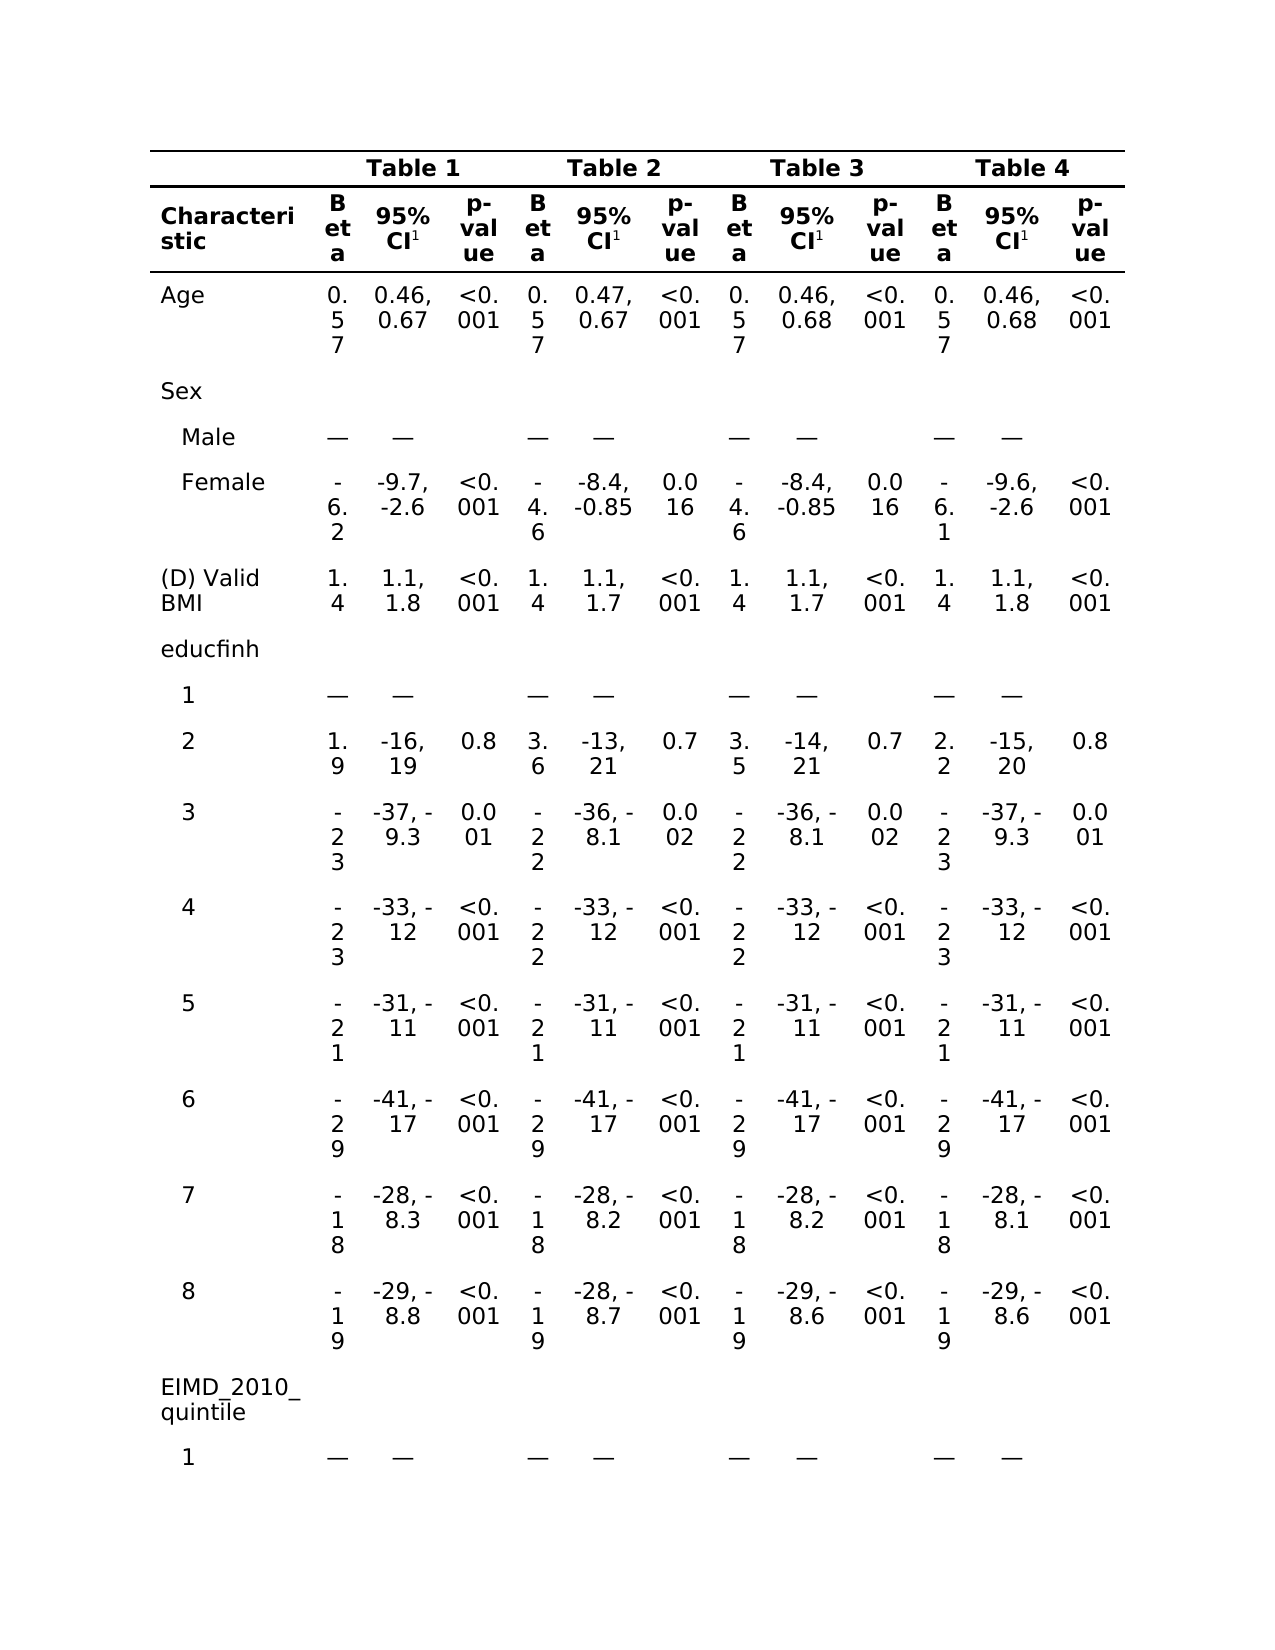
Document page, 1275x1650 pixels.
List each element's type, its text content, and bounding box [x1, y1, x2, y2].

table_cell -28, -8.3 [362, 1173, 444, 1269]
table_cell 95% CI1 [562, 188, 645, 271]
table_cell [920, 1365, 968, 1435]
table_cell [850, 1435, 920, 1481]
table_cell 7 [150, 1173, 313, 1269]
table_cell Male [150, 415, 313, 460]
table_cell -29, -8.8 [362, 1269, 444, 1364]
table_cell — [514, 1435, 562, 1481]
table_cell -9.6, -2.6 [968, 460, 1055, 556]
table_cell — [313, 415, 362, 460]
table_cell [1055, 1365, 1125, 1435]
table_cell [1055, 1435, 1125, 1481]
table_header Table 2 [514, 152, 715, 185]
table_cell <0.001 [645, 1269, 715, 1364]
table_cell -37, -9.3 [362, 790, 444, 885]
table_cell -21 [920, 981, 968, 1077]
table_cell <0.001 [1055, 556, 1125, 627]
table_cell — [562, 1435, 645, 1481]
table_header Table 1 [313, 152, 513, 185]
table_cell [645, 369, 715, 414]
table_cell -33, -12 [763, 885, 850, 981]
table_cell — [920, 415, 968, 460]
table_cell <0.001 [645, 556, 715, 627]
table_cell 0.001 [1055, 790, 1125, 885]
table_cell 0.7 [850, 719, 920, 789]
table_cell <0.001 [444, 1269, 513, 1364]
table_cell — [362, 1435, 444, 1481]
table_cell -36, -8.1 [763, 790, 850, 885]
table_cell <0.001 [850, 556, 920, 627]
table_cell Sex [150, 369, 313, 414]
table_cell -21 [313, 981, 362, 1077]
table_cell — [920, 673, 968, 719]
table_cell 0.002 [850, 790, 920, 885]
table_cell -29, -8.6 [968, 1269, 1055, 1364]
table_cell -29 [920, 1077, 968, 1173]
table_cell [362, 369, 444, 414]
table_cell -19 [313, 1269, 362, 1364]
table_cell -4.6 [514, 460, 562, 556]
table_cell 95% CI1 [763, 188, 850, 271]
table_cell -22 [715, 885, 763, 981]
table_cell Beta [920, 188, 968, 271]
table_cell -31, -11 [968, 981, 1055, 1077]
table_cell 0.57 [514, 273, 562, 369]
table_cell [850, 1365, 920, 1435]
table_cell 1.1, 1.7 [763, 556, 850, 627]
table_cell 1.4 [313, 556, 362, 627]
table_cell -19 [715, 1269, 763, 1364]
table_cell <0.001 [645, 1173, 715, 1269]
table_cell (D) Valid BMI [150, 556, 313, 627]
table_cell [850, 627, 920, 673]
table_cell 95% CI1 [362, 188, 444, 271]
table_cell <0.001 [1055, 460, 1125, 556]
table_cell [444, 627, 513, 673]
table_cell -28, -8.1 [968, 1173, 1055, 1269]
table_cell -33, -12 [968, 885, 1055, 981]
table_cell p-value [444, 188, 513, 271]
table_cell — [763, 415, 850, 460]
table_cell [562, 1365, 645, 1435]
table_cell p-value [850, 188, 920, 271]
table_cell Female [150, 460, 313, 556]
table_cell [645, 1435, 715, 1481]
table_cell -23 [920, 790, 968, 885]
table_cell 0.7 [645, 719, 715, 789]
table_cell [362, 627, 444, 673]
table_cell -23 [313, 885, 362, 981]
table_cell -6.1 [920, 460, 968, 556]
table_cell [562, 369, 645, 414]
table_cell -22 [514, 790, 562, 885]
table_cell EIMD_2010_quintile [150, 1365, 313, 1435]
table_cell <0.001 [645, 981, 715, 1077]
table_cell [1055, 627, 1125, 673]
table_cell [313, 369, 362, 414]
table_cell <0.001 [850, 885, 920, 981]
table_cell 1.1, 1.8 [362, 556, 444, 627]
table_cell Beta [715, 188, 763, 271]
table_cell -22 [715, 790, 763, 885]
table_cell [444, 1365, 513, 1435]
table_cell [313, 627, 362, 673]
table_cell 1.4 [514, 556, 562, 627]
table_cell [514, 369, 562, 414]
table_cell [920, 369, 968, 414]
table_cell <0.001 [444, 556, 513, 627]
table_cell -36, -8.1 [562, 790, 645, 885]
table_cell 1.4 [920, 556, 968, 627]
table_cell -14, 21 [763, 719, 850, 789]
table_cell [715, 369, 763, 414]
table_cell — [968, 673, 1055, 719]
table_cell 0.002 [645, 790, 715, 885]
table_cell <0.001 [850, 273, 920, 369]
table_cell -9.7, -2.6 [362, 460, 444, 556]
table_header Table 3 [715, 152, 920, 185]
table_cell [362, 1365, 444, 1435]
table_cell [645, 673, 715, 719]
table_cell -31, -11 [362, 981, 444, 1077]
table_cell Age [150, 273, 313, 369]
table_cell [444, 673, 513, 719]
table_cell — [313, 673, 362, 719]
table_cell -29, -8.6 [763, 1269, 850, 1364]
table_cell — [514, 415, 562, 460]
table_cell 0.016 [645, 460, 715, 556]
table_cell 0.57 [715, 273, 763, 369]
table_cell [1055, 415, 1125, 460]
table_cell — [763, 1435, 850, 1481]
table_cell 1.1, 1.8 [968, 556, 1055, 627]
table_cell — [514, 673, 562, 719]
table_cell 6 [150, 1077, 313, 1173]
table_cell -33, -12 [362, 885, 444, 981]
table_cell <0.001 [850, 1173, 920, 1269]
table_cell -28, -8.2 [562, 1173, 645, 1269]
table_cell 1.4 [715, 556, 763, 627]
table_cell -23 [920, 885, 968, 981]
table_cell 0.47, 0.67 [562, 273, 645, 369]
table_cell <0.001 [850, 1269, 920, 1364]
table_cell [514, 627, 562, 673]
table_cell [850, 415, 920, 460]
table_cell -33, -12 [562, 885, 645, 981]
table_cell <0.001 [645, 273, 715, 369]
table_cell <0.001 [850, 981, 920, 1077]
table_cell 0.46, 0.68 [968, 273, 1055, 369]
table_cell [850, 673, 920, 719]
table_cell -18 [715, 1173, 763, 1269]
table_cell -19 [514, 1269, 562, 1364]
table_cell 3.6 [514, 719, 562, 789]
table_cell -37, -9.3 [968, 790, 1055, 885]
table_cell Beta [313, 188, 362, 271]
table_cell [1055, 673, 1125, 719]
table_cell -41, -17 [763, 1077, 850, 1173]
table_cell — [715, 673, 763, 719]
table_cell -41, -17 [362, 1077, 444, 1173]
table_header Table 4 [920, 152, 1125, 185]
table_cell -29 [313, 1077, 362, 1173]
table_cell educfinh [150, 627, 313, 673]
table_cell <0.001 [850, 1077, 920, 1173]
table_cell 0.016 [850, 460, 920, 556]
table_cell -8.4, -0.85 [562, 460, 645, 556]
table_cell -28, -8.2 [763, 1173, 850, 1269]
table_cell 0.46, 0.68 [763, 273, 850, 369]
table_cell 95% CI1 [968, 188, 1055, 271]
table_cell — [362, 415, 444, 460]
table_cell — [362, 673, 444, 719]
table_cell -4.6 [715, 460, 763, 556]
table_cell [444, 415, 513, 460]
table_cell 2 [150, 719, 313, 789]
table_cell [763, 627, 850, 673]
table_cell p-value [645, 188, 715, 271]
table_cell -29 [715, 1077, 763, 1173]
table_cell 0.001 [444, 790, 513, 885]
table_cell <0.001 [1055, 1269, 1125, 1364]
table_cell 5 [150, 981, 313, 1077]
table_cell — [715, 415, 763, 460]
table_cell -23 [313, 790, 362, 885]
table_cell p-value [1055, 188, 1125, 271]
table_cell -18 [514, 1173, 562, 1269]
table_cell 3.5 [715, 719, 763, 789]
table_cell — [313, 1435, 362, 1481]
table_cell 4 [150, 885, 313, 981]
table_cell <0.001 [1055, 273, 1125, 369]
table_cell -21 [715, 981, 763, 1077]
table_cell [645, 627, 715, 673]
table_cell -8.4, -0.85 [763, 460, 850, 556]
table_cell -41, -17 [968, 1077, 1055, 1173]
table_cell [968, 1365, 1055, 1435]
table_cell — [562, 673, 645, 719]
table_cell <0.001 [1055, 885, 1125, 981]
table_cell 0.8 [1055, 719, 1125, 789]
table_cell -16, 19 [362, 719, 444, 789]
table_cell [715, 1365, 763, 1435]
table_cell <0.001 [444, 460, 513, 556]
table_cell — [763, 673, 850, 719]
table_cell Characteristic [150, 188, 313, 271]
table_cell 3 [150, 790, 313, 885]
table_cell <0.001 [1055, 1173, 1125, 1269]
table_cell <0.001 [645, 1077, 715, 1173]
table_cell -6.2 [313, 460, 362, 556]
table_cell 0.57 [920, 273, 968, 369]
table_cell -22 [514, 885, 562, 981]
table_cell [920, 627, 968, 673]
table_cell -21 [514, 981, 562, 1077]
table_cell [763, 369, 850, 414]
table_cell 1.9 [313, 719, 362, 789]
table_cell -41, -17 [562, 1077, 645, 1173]
table_cell -29 [514, 1077, 562, 1173]
table_cell [313, 1365, 362, 1435]
table_cell 8 [150, 1269, 313, 1364]
table_cell [968, 627, 1055, 673]
table_cell — [968, 415, 1055, 460]
table_cell 1 [150, 673, 313, 719]
table_cell — [562, 415, 645, 460]
table_cell [645, 415, 715, 460]
table_cell Beta [514, 188, 562, 271]
table_cell [562, 627, 645, 673]
table_cell -31, -11 [562, 981, 645, 1077]
table_cell — [968, 1435, 1055, 1481]
table_cell 0.8 [444, 719, 513, 789]
table_cell [514, 1365, 562, 1435]
table_cell 0.57 [313, 273, 362, 369]
table_cell -28, -8.7 [562, 1269, 645, 1364]
table_cell -15, 20 [968, 719, 1055, 789]
table_cell 2.2 [920, 719, 968, 789]
table_cell -31, -11 [763, 981, 850, 1077]
table_cell <0.001 [444, 1173, 513, 1269]
table_cell — [920, 1435, 968, 1481]
table_cell <0.001 [645, 885, 715, 981]
table_cell 1.1, 1.7 [562, 556, 645, 627]
table_cell <0.001 [444, 981, 513, 1077]
table_cell -18 [920, 1173, 968, 1269]
table_cell -19 [920, 1269, 968, 1364]
table_cell [444, 1435, 513, 1481]
table_cell <0.001 [444, 885, 513, 981]
table_cell <0.001 [1055, 981, 1125, 1077]
table_cell [968, 369, 1055, 414]
table_cell [850, 369, 920, 414]
table_cell <0.001 [444, 273, 513, 369]
table_cell -18 [313, 1173, 362, 1269]
table_cell <0.001 [1055, 1077, 1125, 1173]
table_cell [444, 369, 513, 414]
table_cell — [715, 1435, 763, 1481]
table_cell [763, 1365, 850, 1435]
table_cell [1055, 369, 1125, 414]
table_cell 1 [150, 1435, 313, 1481]
table_header [150, 152, 313, 185]
table_cell [645, 1365, 715, 1435]
table_cell <0.001 [444, 1077, 513, 1173]
table_cell 0.46, 0.67 [362, 273, 444, 369]
table_cell [715, 627, 763, 673]
table_cell -13, 21 [562, 719, 645, 789]
